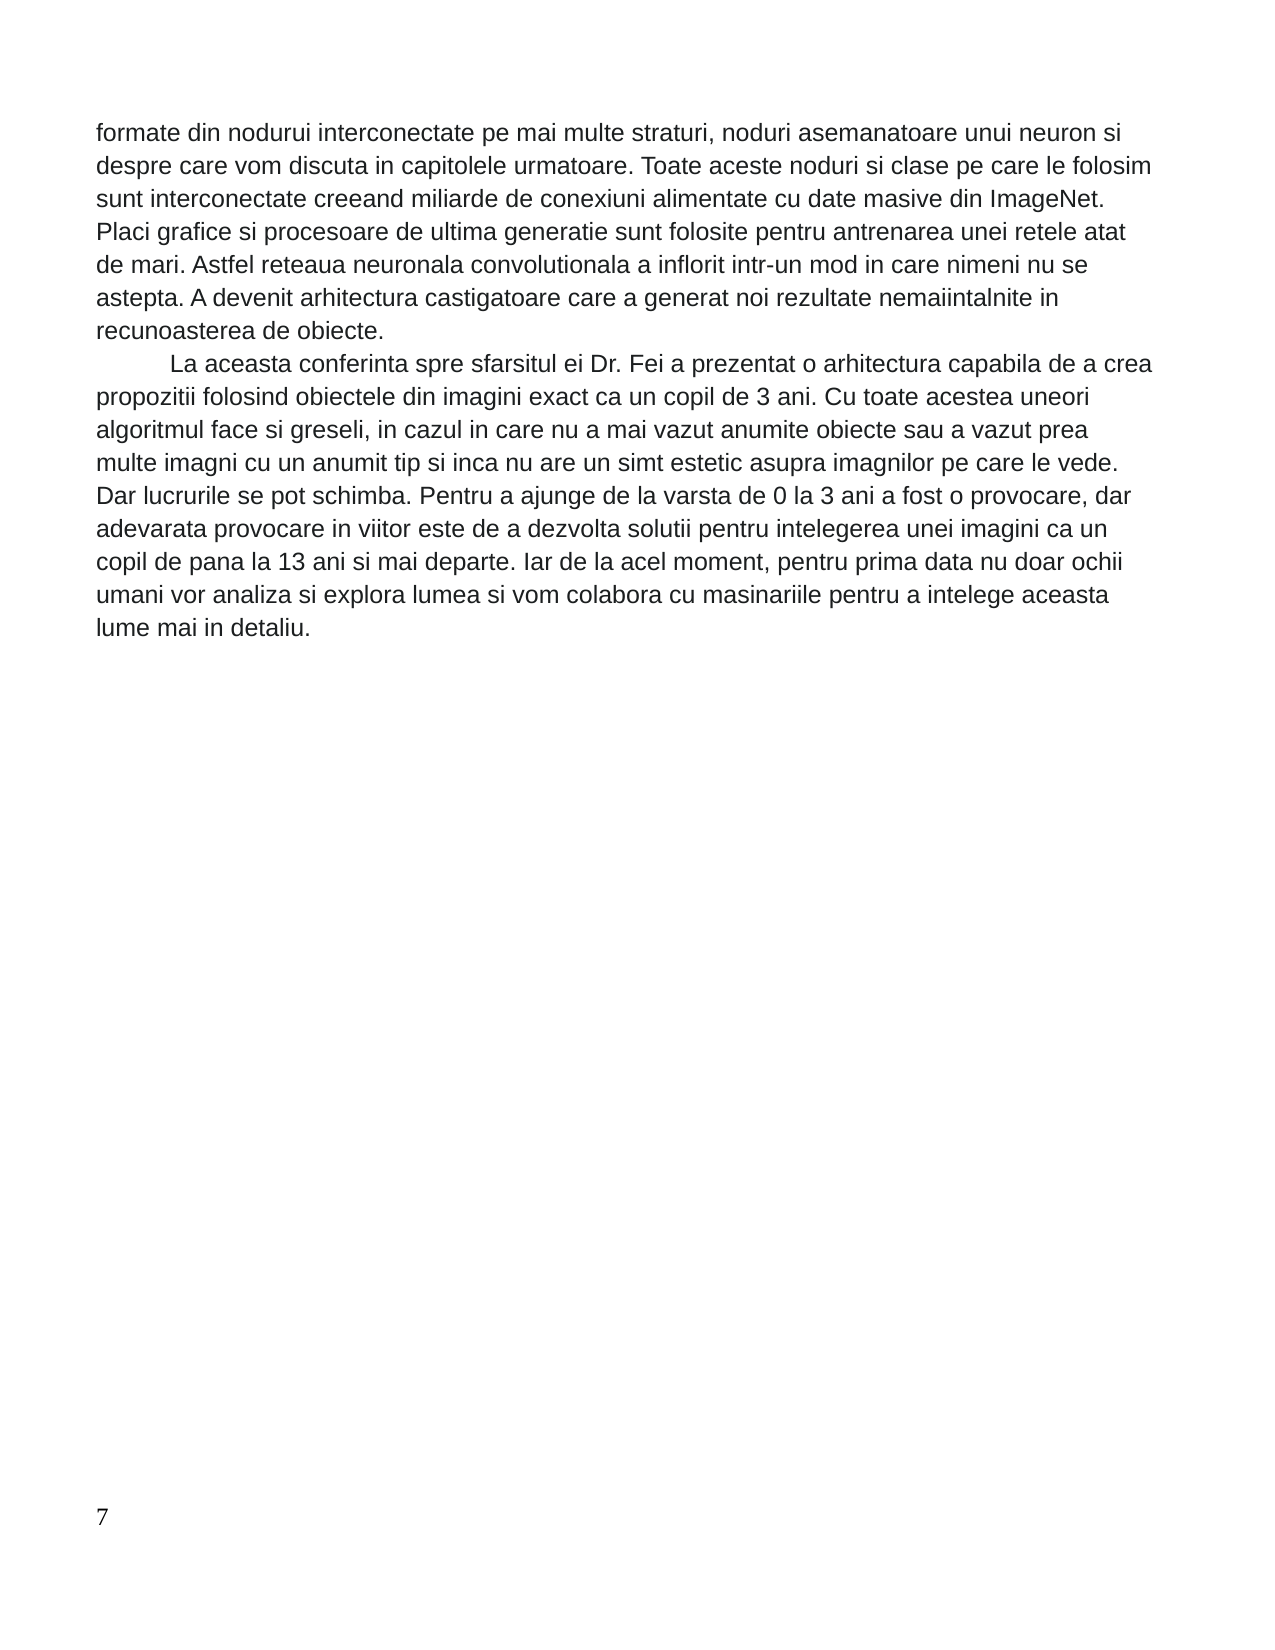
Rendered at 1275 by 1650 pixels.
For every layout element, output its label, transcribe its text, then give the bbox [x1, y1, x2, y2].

text La aceasta conferinta spre sfarsitul ei Dr. Fei a prezentat o arhitectura capabila de a crea propozitii folosind obiectele din imagini exact ca un copil de 3 ani. Cu toate acestea uneori algoritmul face si greseli, in cazul in care nu a mai vazut anumite obiecte sau a vazut prea multe imagni cu un anumit tip si inca nu are un simt estetic asupra imagnilor pe care le vede. Dar lucrurile se pot schimba. Pentru a ajunge de la varsta de 0 la 3 ani a fost o provocare, dar adevarata provocare in viitor este de a dezvolta solutii pentru intelegerea unei imagini ca un copil de pana la 13 ani si mai departe. Iar de la acel moment, pentru prima data nu doar ochii umani vor analiza si explora lumea si vom colabora cu masinariile pentru a intelege aceasta lume mai in detaliu. [96, 349, 1157, 642]
text formate din nodurui interconectate pe mai multe straturi, noduri asemanatoare unui neuron si despre care vom discuta in capitolele urmatoare. Toate aceste noduri si clase pe care le folosim sunt interconectate creeand miliarde de conexiuni alimentate cu date masive din ImageNet. Placi grafice si procesoare de ultima generatie sunt folosite pentru antrenarea unei retele atat de mari. Astfel reteaua neuronala convolutionala a inflorit intr-un mod in care nimeni nu se astepta. A devenit arhitectura castigatoare care a generat noi rezultate nemaiintalnite in recunoasterea de obiecte. [96, 118, 1157, 345]
